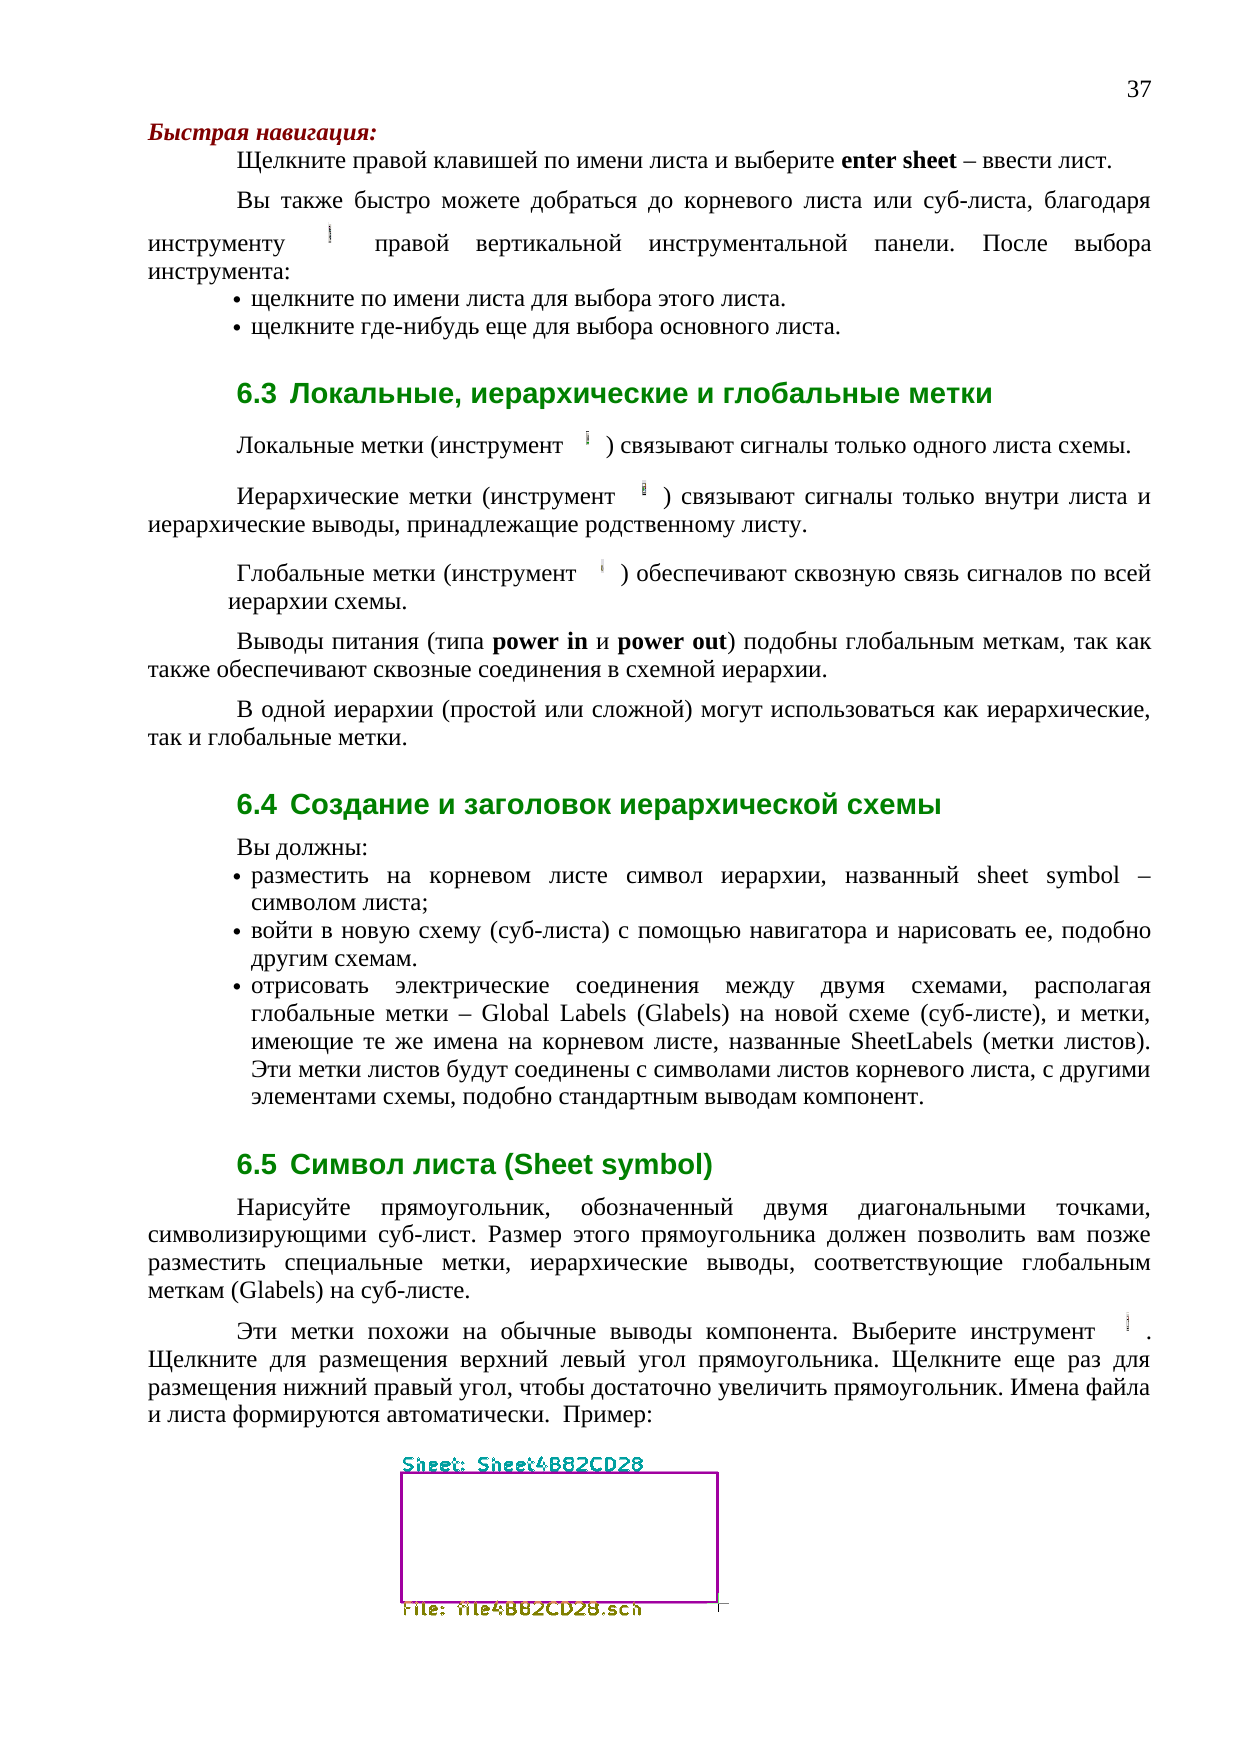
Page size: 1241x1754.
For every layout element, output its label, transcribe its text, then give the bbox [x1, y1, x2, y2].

list щелкните где-нибудь еще для выбора основного листа. [234, 312, 1152, 340]
text Выводы питания (типа power in и power out) подобны глобальным меткам, так как также обеспечивают сквозные соединения в схемной иерархии. [148, 627, 1152, 682]
list щелкните по имени листа для выбора этого листа. [234, 284, 1152, 312]
list отрисовать электрические соединения между двумя схемами, располагая глобальные метки – Glоbal Labels (Glabels) на новой схеме (суб-листе), и метки, имеющие те же имена на корневом листе, названные SheetLabels (метки листов). Эти метки листов будут соединены с символами листов корневого листа, с другими элементами схемы, подобно стандартным выводам компонент. [234, 972, 1152, 1110]
text Вы должны: [148, 833, 1152, 861]
picture [642, 480, 647, 496]
picture [328, 222, 332, 243]
subtitle Создание и заголовок иерархической схемы [148, 788, 1152, 821]
text Глобальные метки (инструмент ) обеспечивают сквозную связь сигналов по всей иерархии схемы. [148, 550, 1152, 614]
text Нарисуйте прямоугольник, обозначенный двумя диагональными точками, символизирующими суб-лист. Размер этого прямоугольника должен позволить вам позже разместить специальные метки, иерархические выводы, соответствующие глобальным меткам (Glabels) на суб-листе. [148, 1193, 1152, 1303]
list войти в новую схему (суб-листа) с помощью навигатора и нарисовать ее, подобно другим схемам. [234, 916, 1152, 972]
text Быстрая навигация: [148, 118, 1152, 146]
text Иерархические метки (инструмент ) связывают сигналы только внутри листа и иерархические выводы, принадлежащие родственному листу. [148, 472, 1152, 538]
text В одной иерархии (простой или сложной) могут использоваться как иерархические, так и глобальные метки. [148, 695, 1152, 750]
text Вы также быстро можете добраться до корневого листа или суб-листа, благодаря инструменту правой вертикальной инструментальной панели. После выбора инструмента: [148, 186, 1152, 284]
subtitle Символ листа (Sheet symbol) [148, 1148, 1152, 1180]
text Эти метки похожи на обычные выводы компонента. Выберите инструмент . Щелкните для размещения верхний левый угол прямоугольника. Щелкните еще раз для размещения нижний правый угол, чтобы достаточно увеличить прямоугольник. Имена файла и листа формируются автоматически. Пример: [148, 1303, 1152, 1428]
text Локальные метки (инструмент ) связывают сигналы только одного листа схемы. [148, 423, 1152, 459]
list разместить на корневом листе символ иерархии, названный sheet symbol – символом листа; [234, 861, 1152, 916]
subtitle Локальные, иерархические и глобальные метки [148, 377, 1152, 410]
picture [376, 1448, 742, 1628]
text Щелкните правой клавишей по имени листа и выберите enter sheet – ввести лист. [148, 146, 1152, 173]
